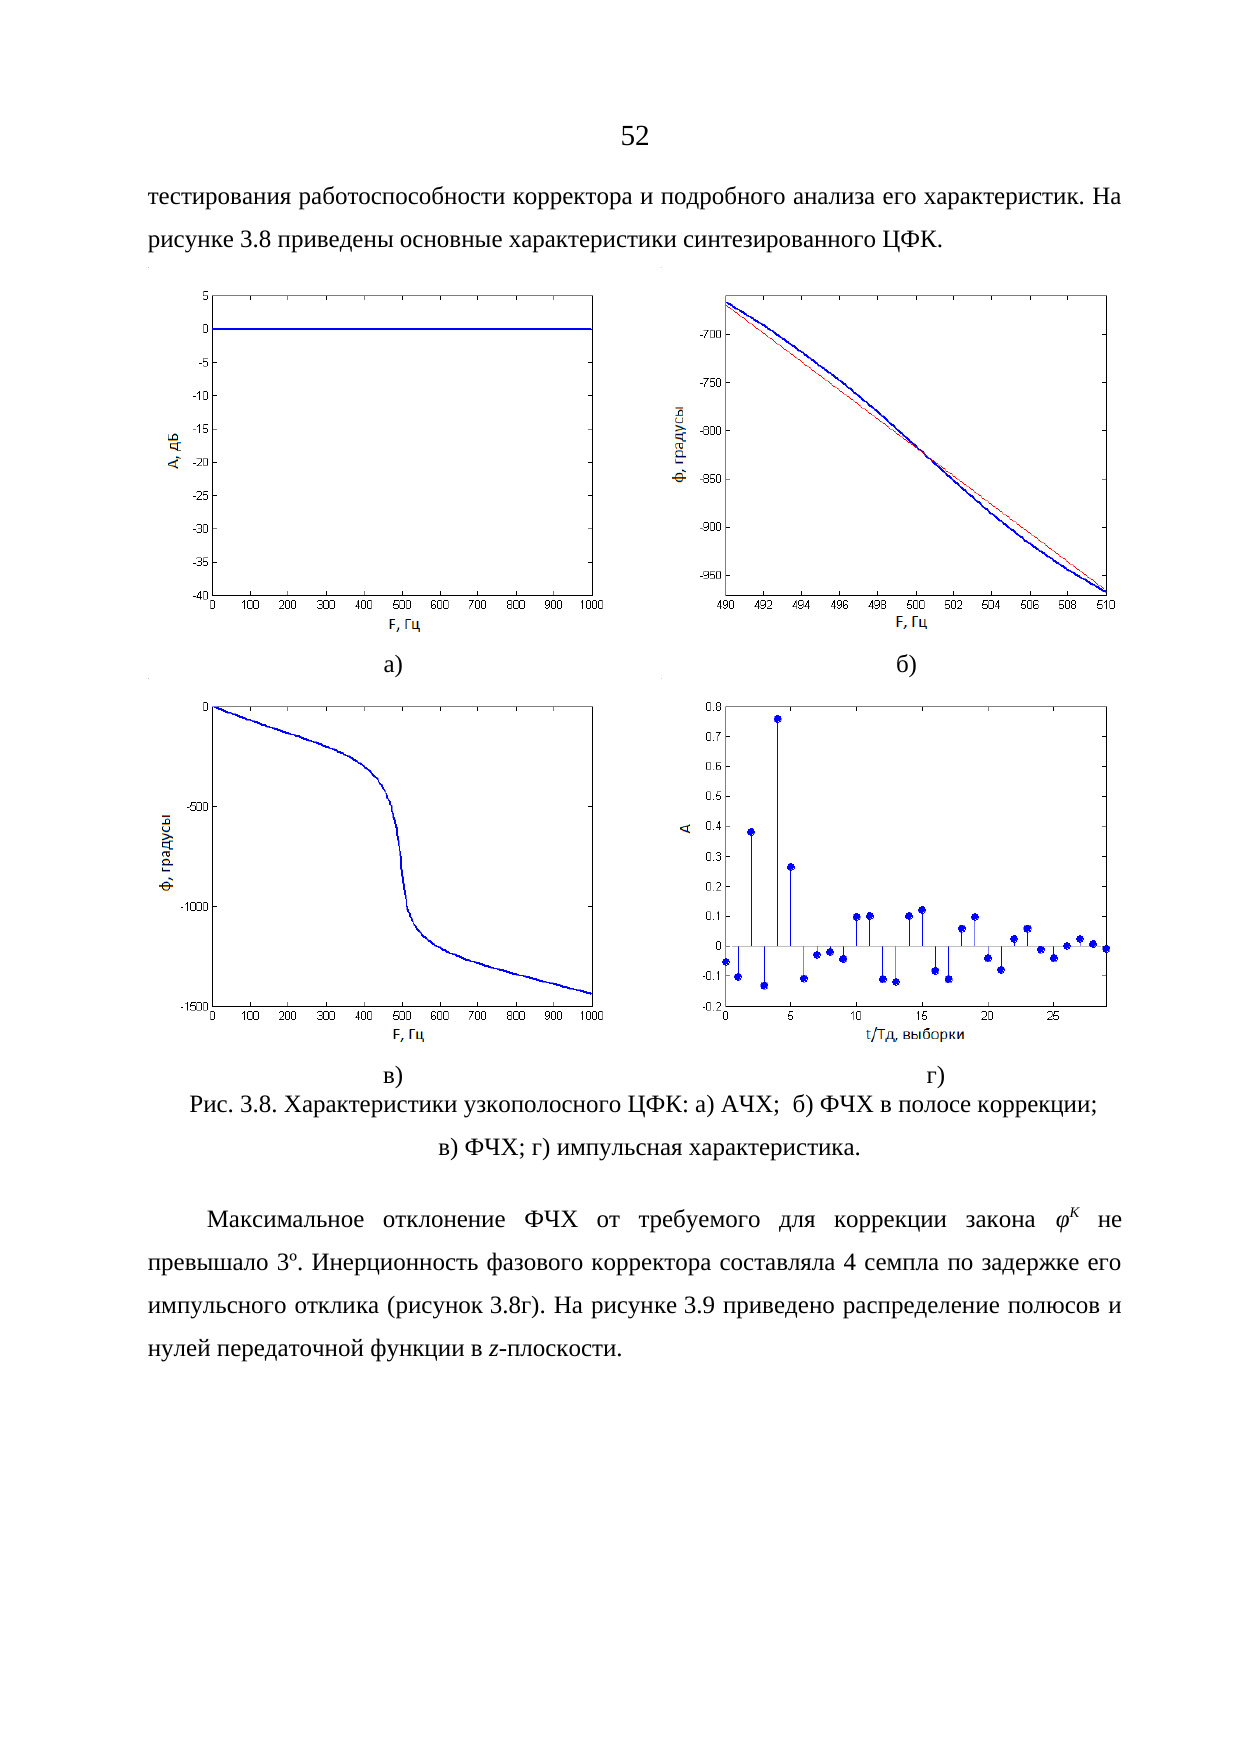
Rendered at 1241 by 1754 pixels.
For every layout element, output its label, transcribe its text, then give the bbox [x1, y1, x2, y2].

text Максимальное отклонение ФЧХ от требуемого для коррекции закона φK не превышало 3º. Инерционность фазового корректора составляла 4 семпла по задержке его импульсного отклика (рисунок 3.8г). На рисунке 3.9 приведено распределение полюсов и нулей передаточной функции в z-плоскости. [148, 1204, 1122, 1362]
table_cell Рис. 3.8. Характеристики узкополосного ЦФК: а) АЧХ; б) ФЧХ в полосе коррекции; в) ФЧХ; г) импульсная характеристика. [136, 1089, 1163, 1161]
table_header б) [650, 268, 1163, 678]
table_cell г) [650, 678, 1163, 1089]
table_cell в) [136, 678, 649, 1089]
picture [661, 678, 1152, 1046]
table_header а) [136, 268, 649, 678]
picture [148, 678, 638, 1046]
picture [661, 267, 1152, 635]
text тестирования работоспособности корректора и подробного анализа его характеристик. На рисунке 3.8 приведены основные характеристики синтезированного ЦФК. [148, 181, 1122, 253]
picture [148, 267, 638, 635]
